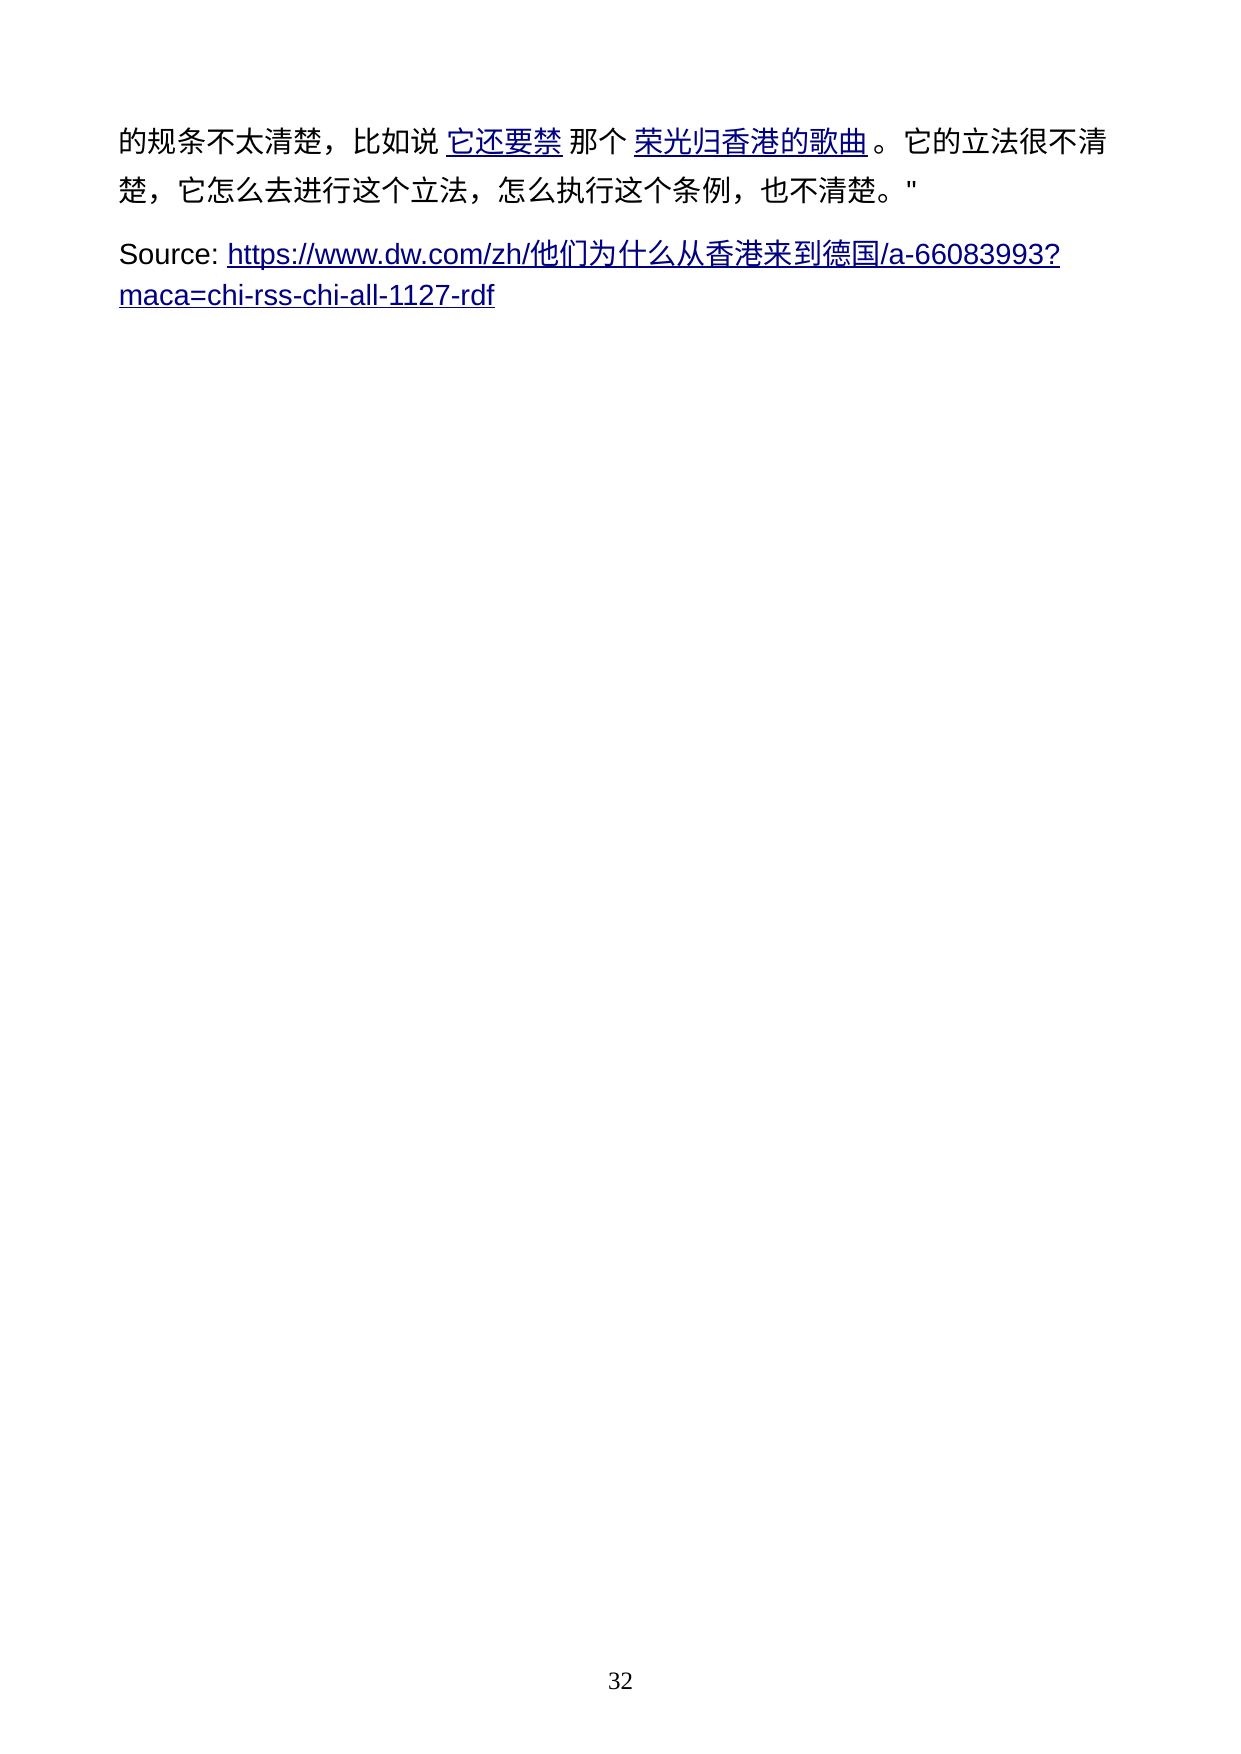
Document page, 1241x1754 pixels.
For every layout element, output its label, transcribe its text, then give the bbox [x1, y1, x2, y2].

text 的规条不太清楚，比如说 它还要禁 那个 荣光归香港的歌曲 。它的立法很不清楚，它怎么去进行这个立法，怎么执行这个条例，也不清楚。" [118, 118, 1122, 209]
text Source: https://www.dw.com/zh/他们为什么从香港来到德国/a-66083993?maca=chi-rss-chi-all-1127-rdf [118, 230, 1122, 311]
